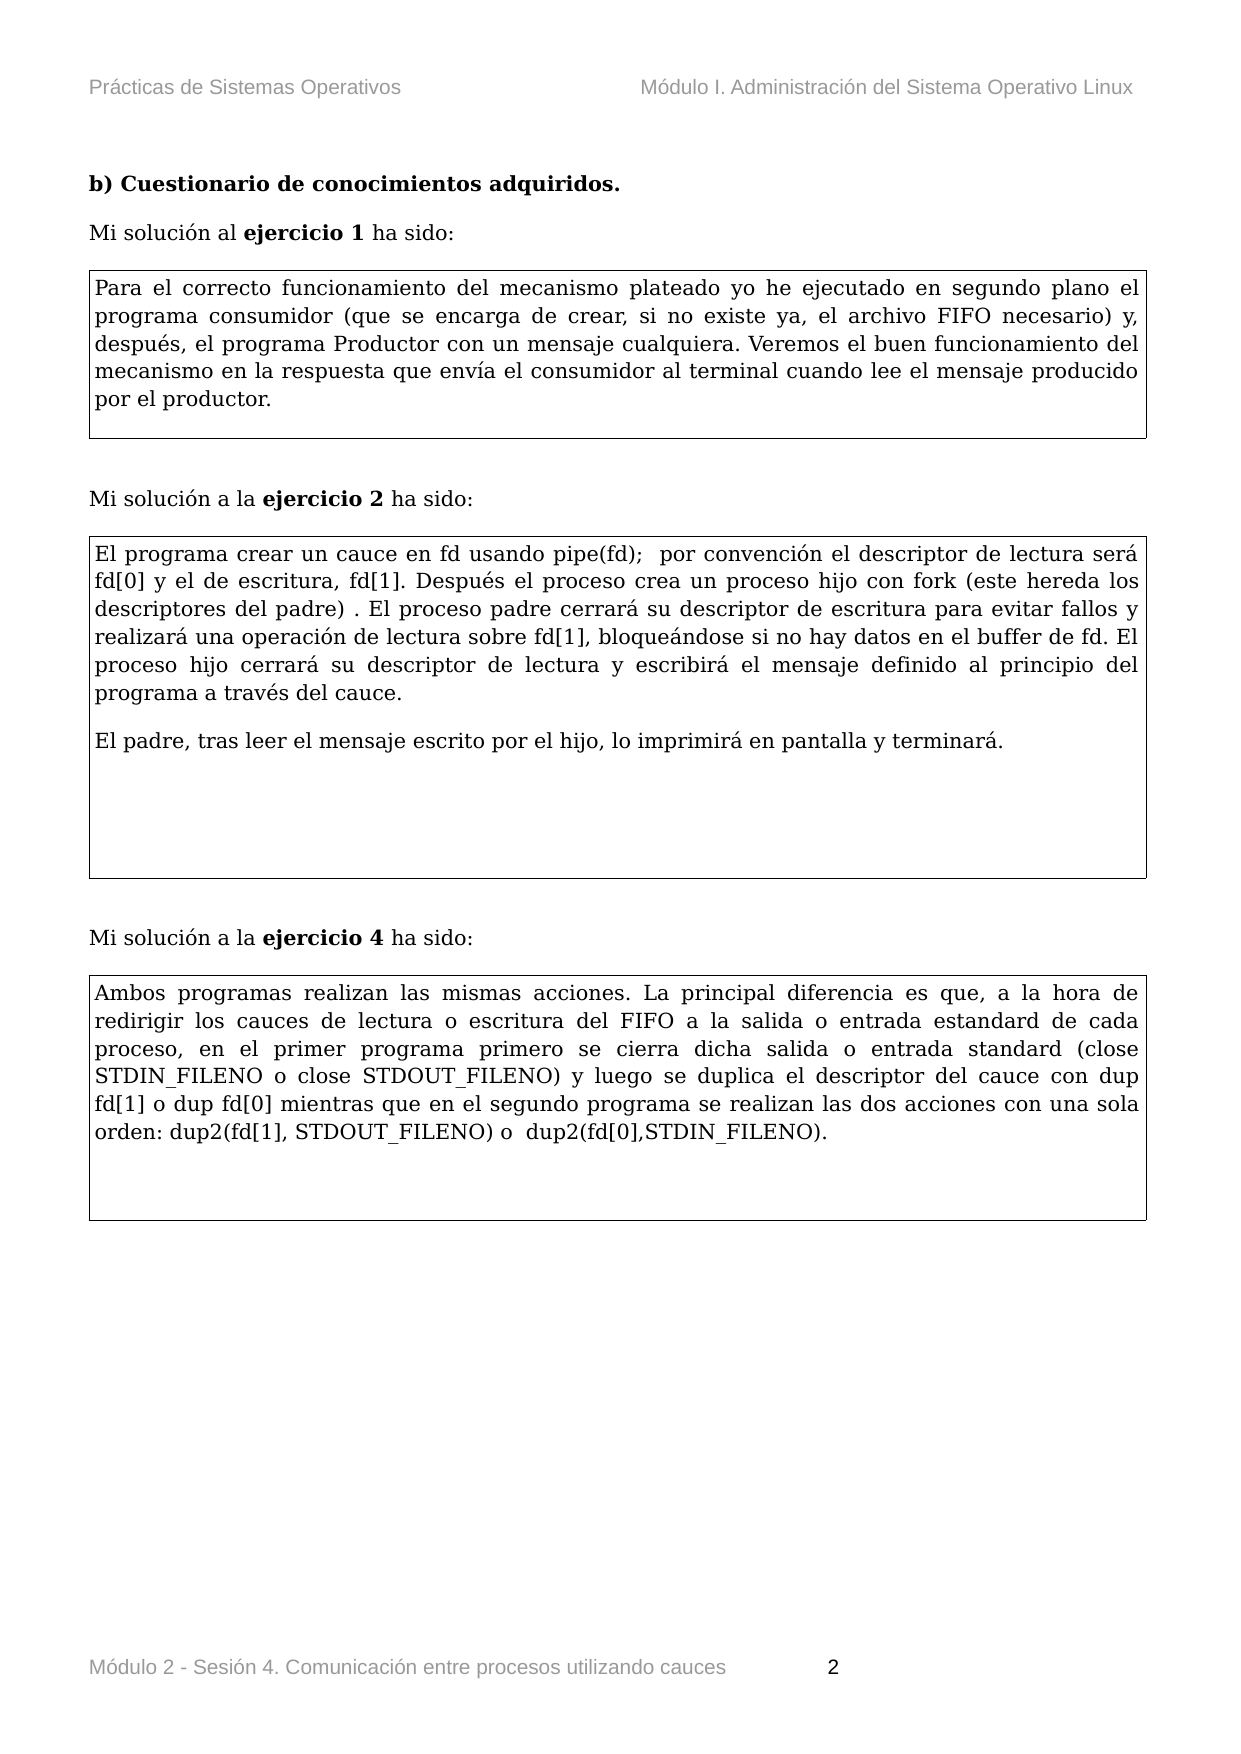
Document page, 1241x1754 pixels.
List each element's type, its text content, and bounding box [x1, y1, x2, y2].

text Mi solución a la ejercicio 2 ha sido: [89, 487, 1146, 511]
text b) Cuestionario de conocimientos adquiridos. [89, 172, 1146, 197]
text Mi solución al ejercicio 1 ha sido: [89, 221, 1146, 246]
text Mi solución a la ejercicio 4 ha sido: [89, 926, 1146, 951]
table_header El programa crear un cauce en fd usando pipe(fd); por convención el descriptor de lectura será fd[0] y el de escritura, fd[1]. Después el proceso crea un proceso hijo con fork (este hereda los descriptores del padre) . El proceso padre cerrará su descriptor de escritura para evitar fallos y realizará una operación de lectura sobre fd[1], bloqueándose si no hay datos en el buffer de fd. El proceso hijo cerrará su descriptor de lectura y escribirá el mensaje definido al principio del programa a través del cauce. El padre, tras leer el mensaje escrito por el hijo, lo imprimirá en pantalla y terminará. [90, 537, 1146, 877]
table_header Para el correcto funcionamiento del mecanismo plateado yo he ejecutado en segundo plano el programa consumidor (que se encarga de crear, si no existe ya, el archivo FIFO necesario) y, después, el programa Productor con un mensaje cualquiera. Veremos el buen funcionamiento del mecanismo en la respuesta que envía el consumidor al terminal cuando lee el mensaje producido por el productor. [90, 271, 1146, 438]
table_header Ambos programas realizan las mismas acciones. La principal diferencia es que, a la hora de redirigir los cauces de lectura o escritura del FIFO a la salida o entrada estandard de cada proceso, en el primer programa primero se cierra dicha salida o entrada standard (close STDIN_FILENO o close STDOUT_FILENO) y luego se duplica el descriptor del cauce con dup fd[1] o dup fd[0] mientras que en el segundo programa se realizan las dos acciones con una sola orden: dup2(fd[1], STDOUT_FILENO) o dup2(fd[0],STDIN_FILENO). [90, 976, 1146, 1219]
